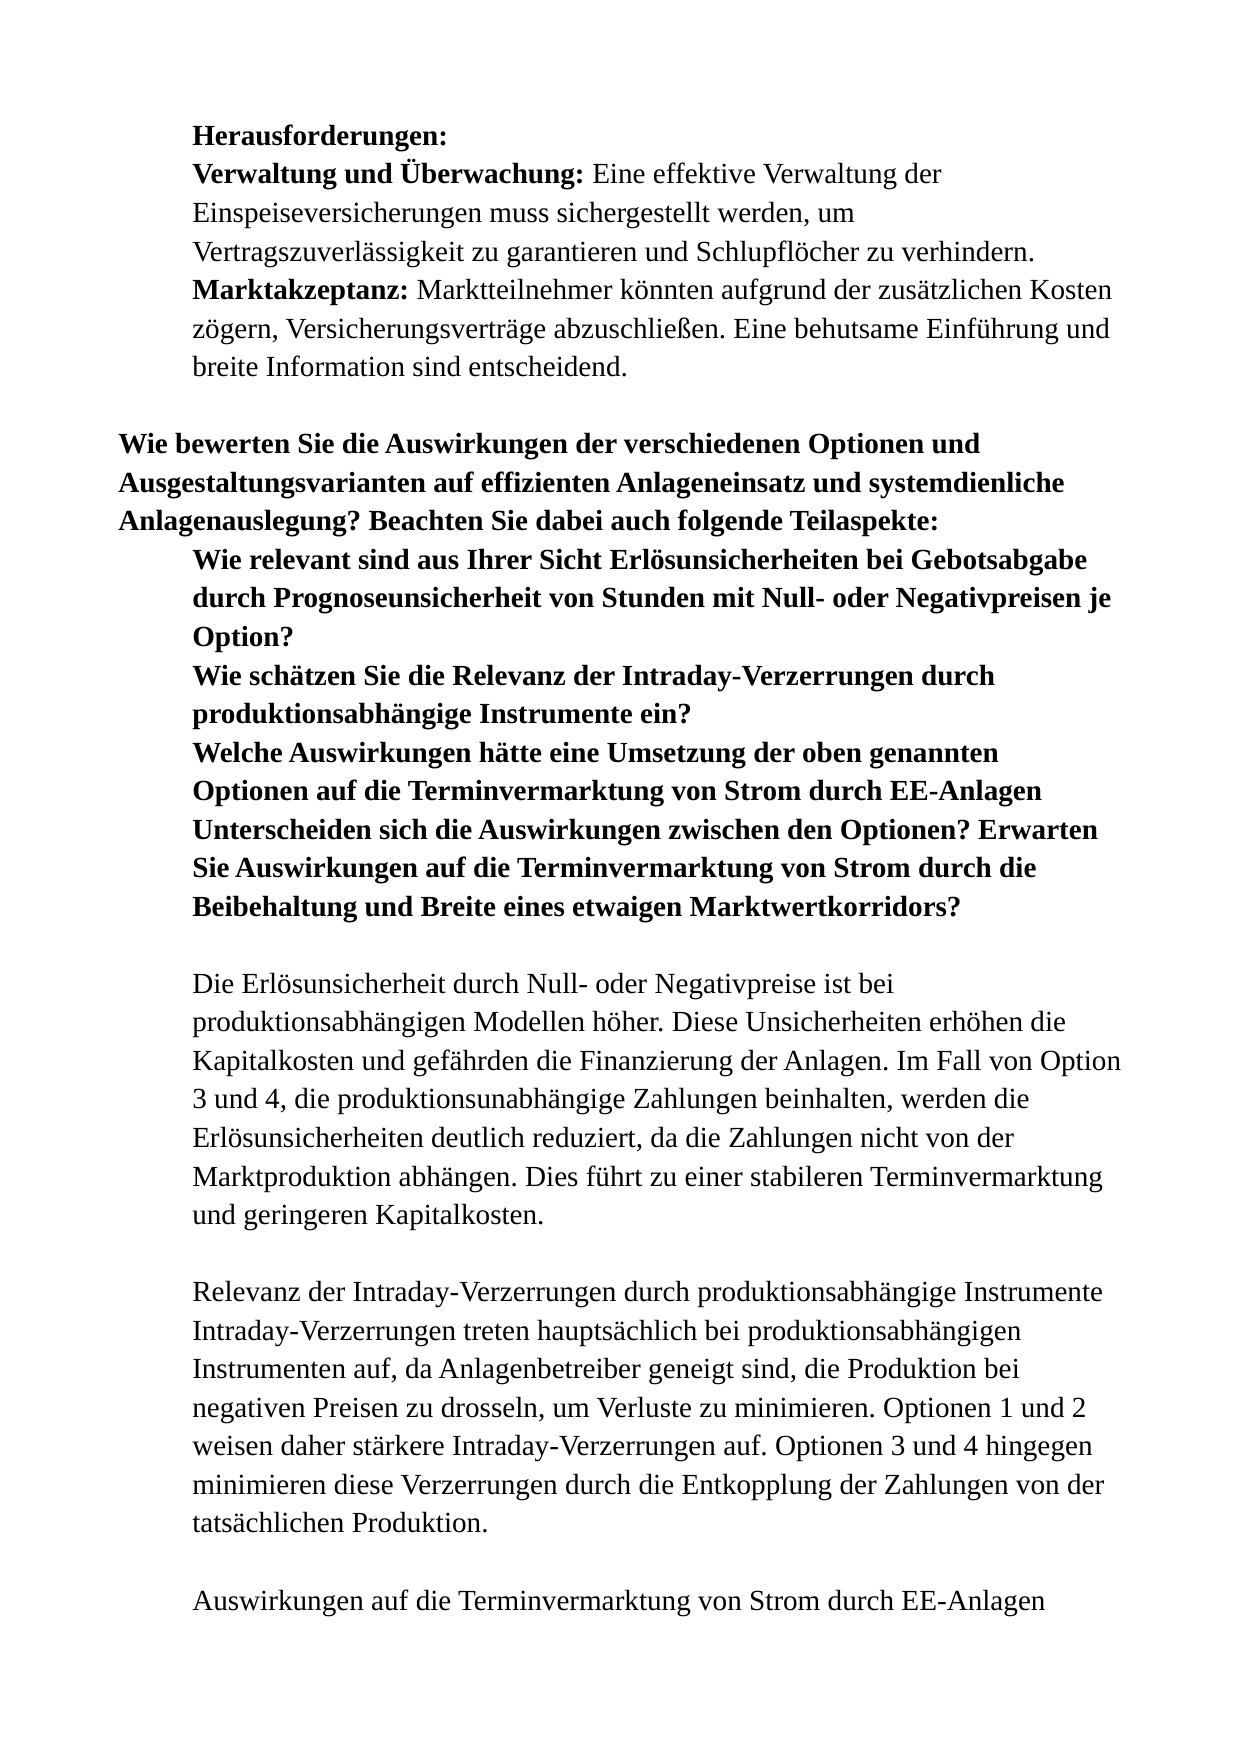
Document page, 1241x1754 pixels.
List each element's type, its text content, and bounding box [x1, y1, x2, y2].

text Welche Auswirkungen hätte eine Umsetzung der oben genannten Optionen auf die Terminvermarktung von Strom durch EE-Anlagen [192, 735, 1122, 807]
text Die Erlösunsicherheit durch Null- oder Negativpreise ist bei produktionsabhängigen Modellen höher. Diese Unsicherheiten erhöhen die Kapitalkosten und gefährden die Finanzierung der Anlagen. Im Fall von Option 3 und 4, die produktionsunabhängige Zahlungen beinhalten, werden die Erlösunsicherheiten deutlich reduziert, da die Zahlungen nicht von der Marktproduktion abhängen. Dies führt zu einer stabileren Terminvermarktung und geringeren Kapitalkosten. [192, 966, 1122, 1231]
text Unterscheiden sich die Auswirkungen zwischen den Optionen? Erwarten Sie Auswirkungen auf die Terminvermarktung von Strom durch die Beibehaltung und Breite eines etwaigen Marktwertkorridors? [192, 812, 1122, 922]
text Intraday-Verzerrungen treten hauptsächlich bei produktionsabhängigen Instrumenten auf, da Anlagenbetreiber geneigt sind, die Produktion bei negativen Preisen zu drosseln, um Verluste zu minimieren. Optionen 1 und 2 weisen daher stärkere Intraday-Verzerrungen auf. Optionen 3 und 4 hingegen minimieren diese Verzerrungen durch die Entkopplung der Zahlungen von der tatsächlichen Produktion. [192, 1313, 1122, 1539]
text Auswirkungen auf die Terminvermarktung von Strom durch EE-Anlagen [192, 1583, 1122, 1616]
text Herausforderungen: [192, 118, 1122, 152]
text Wie schätzen Sie die Relevanz der Intraday-Verzerrungen durch produktionsabhängige Instrumente ein? [192, 658, 1122, 730]
text Relevanz der Intraday-Verzerrungen durch produktionsabhängige Instrumente [192, 1274, 1122, 1308]
text Verwaltung und Überwachung: Eine effektive Verwaltung der Einspeiseversicherungen muss sichergestellt werden, um Vertragszuverlässigkeit zu garantieren und Schlupflöcher zu verhindern. [192, 157, 1122, 267]
text Marktakzeptanz: Marktteilnehmer könnten aufgrund der zusätzlichen Kosten zögern, Versicherungsverträge abzuschließen. Eine behutsame Einführung und breite Information sind entscheidend. [192, 272, 1122, 383]
text Wie bewerten Sie die Auswirkungen der verschiedenen Optionen und Ausgestaltungsvarianten auf effizienten Anlageneinsatz und systemdienliche Anlagenauslegung? Beachten Sie dabei auch folgende Teilaspekte: [118, 426, 1122, 537]
text Wie relevant sind aus Ihrer Sicht Erlösunsicherheiten bei Gebotsabgabe durch Prognoseunsicherheit von Stunden mit Null- oder Negativpreisen je Option? [192, 542, 1122, 653]
